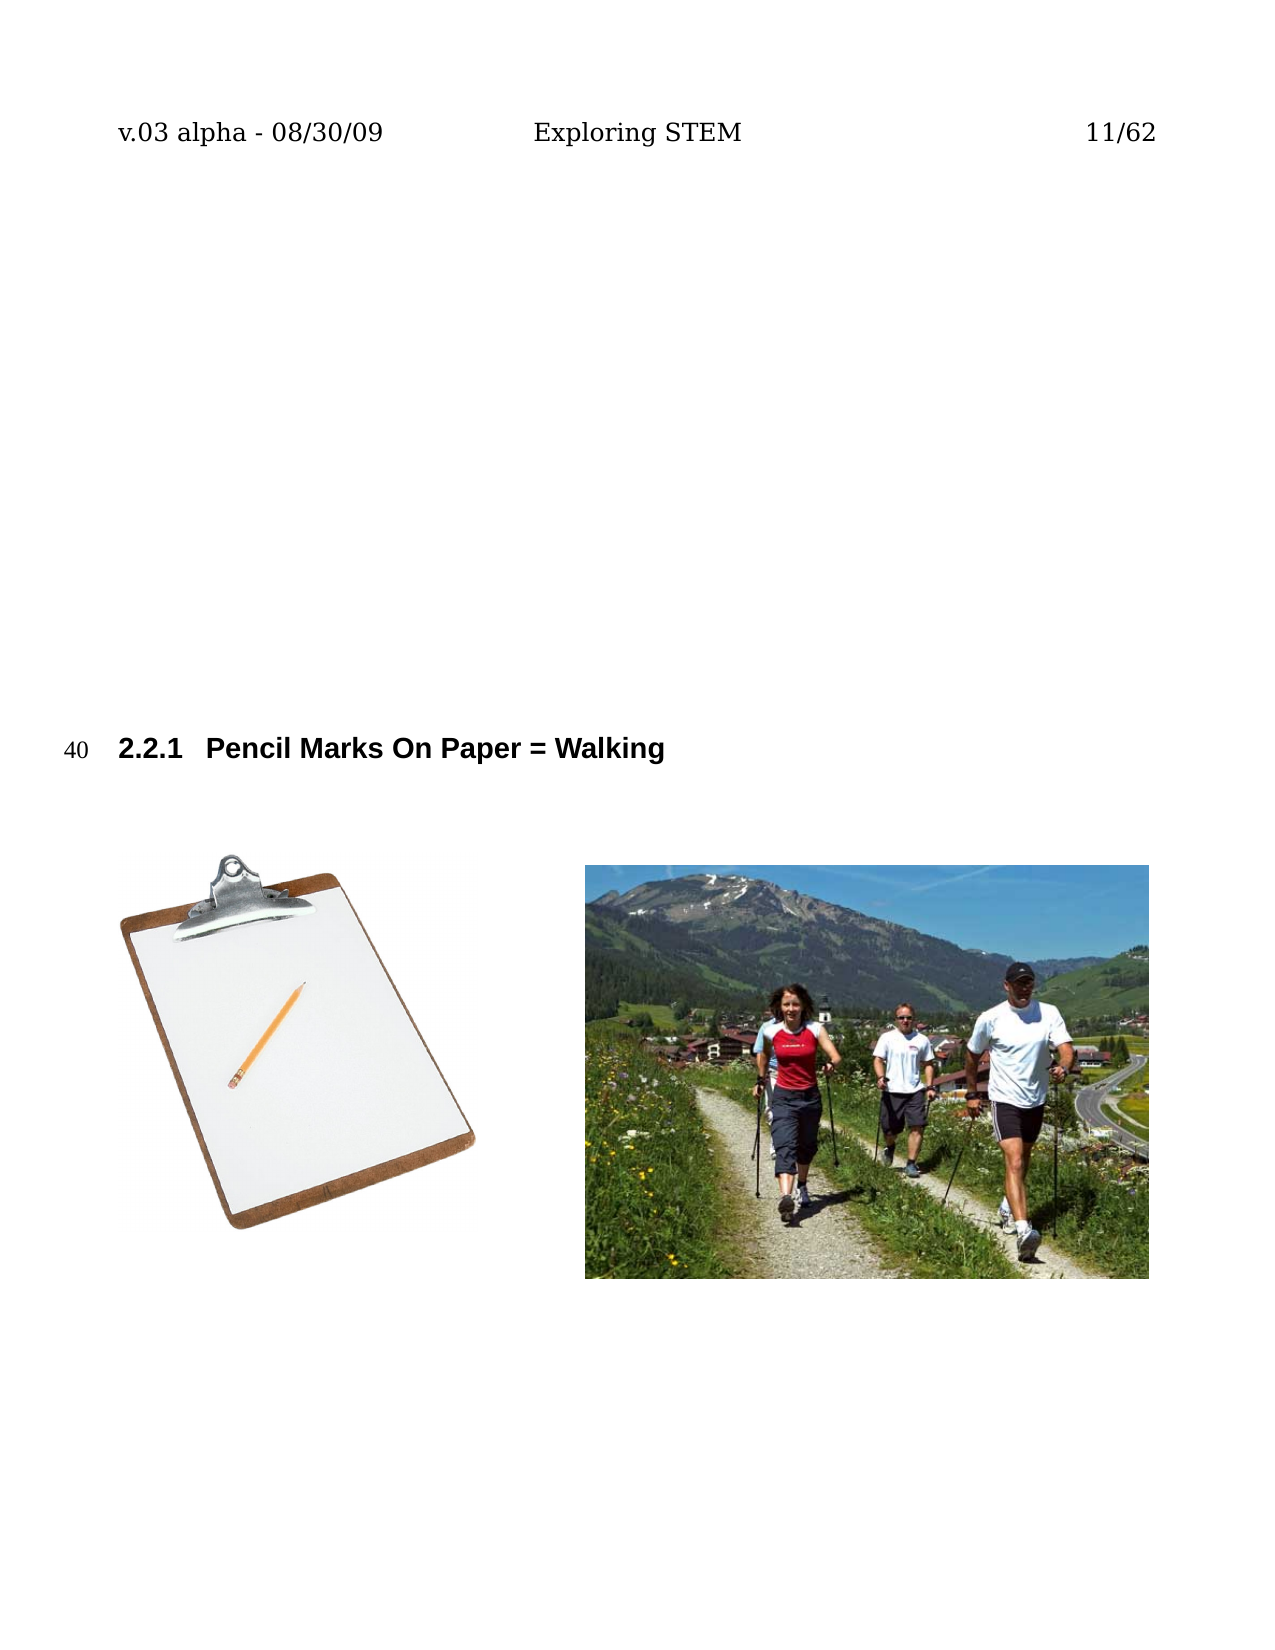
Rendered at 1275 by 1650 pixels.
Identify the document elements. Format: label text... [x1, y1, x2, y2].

picture [118, 852, 478, 1232]
subtitle Pencil Marks On Paper = Walking [118, 731, 1157, 764]
picture [585, 865, 1149, 1279]
